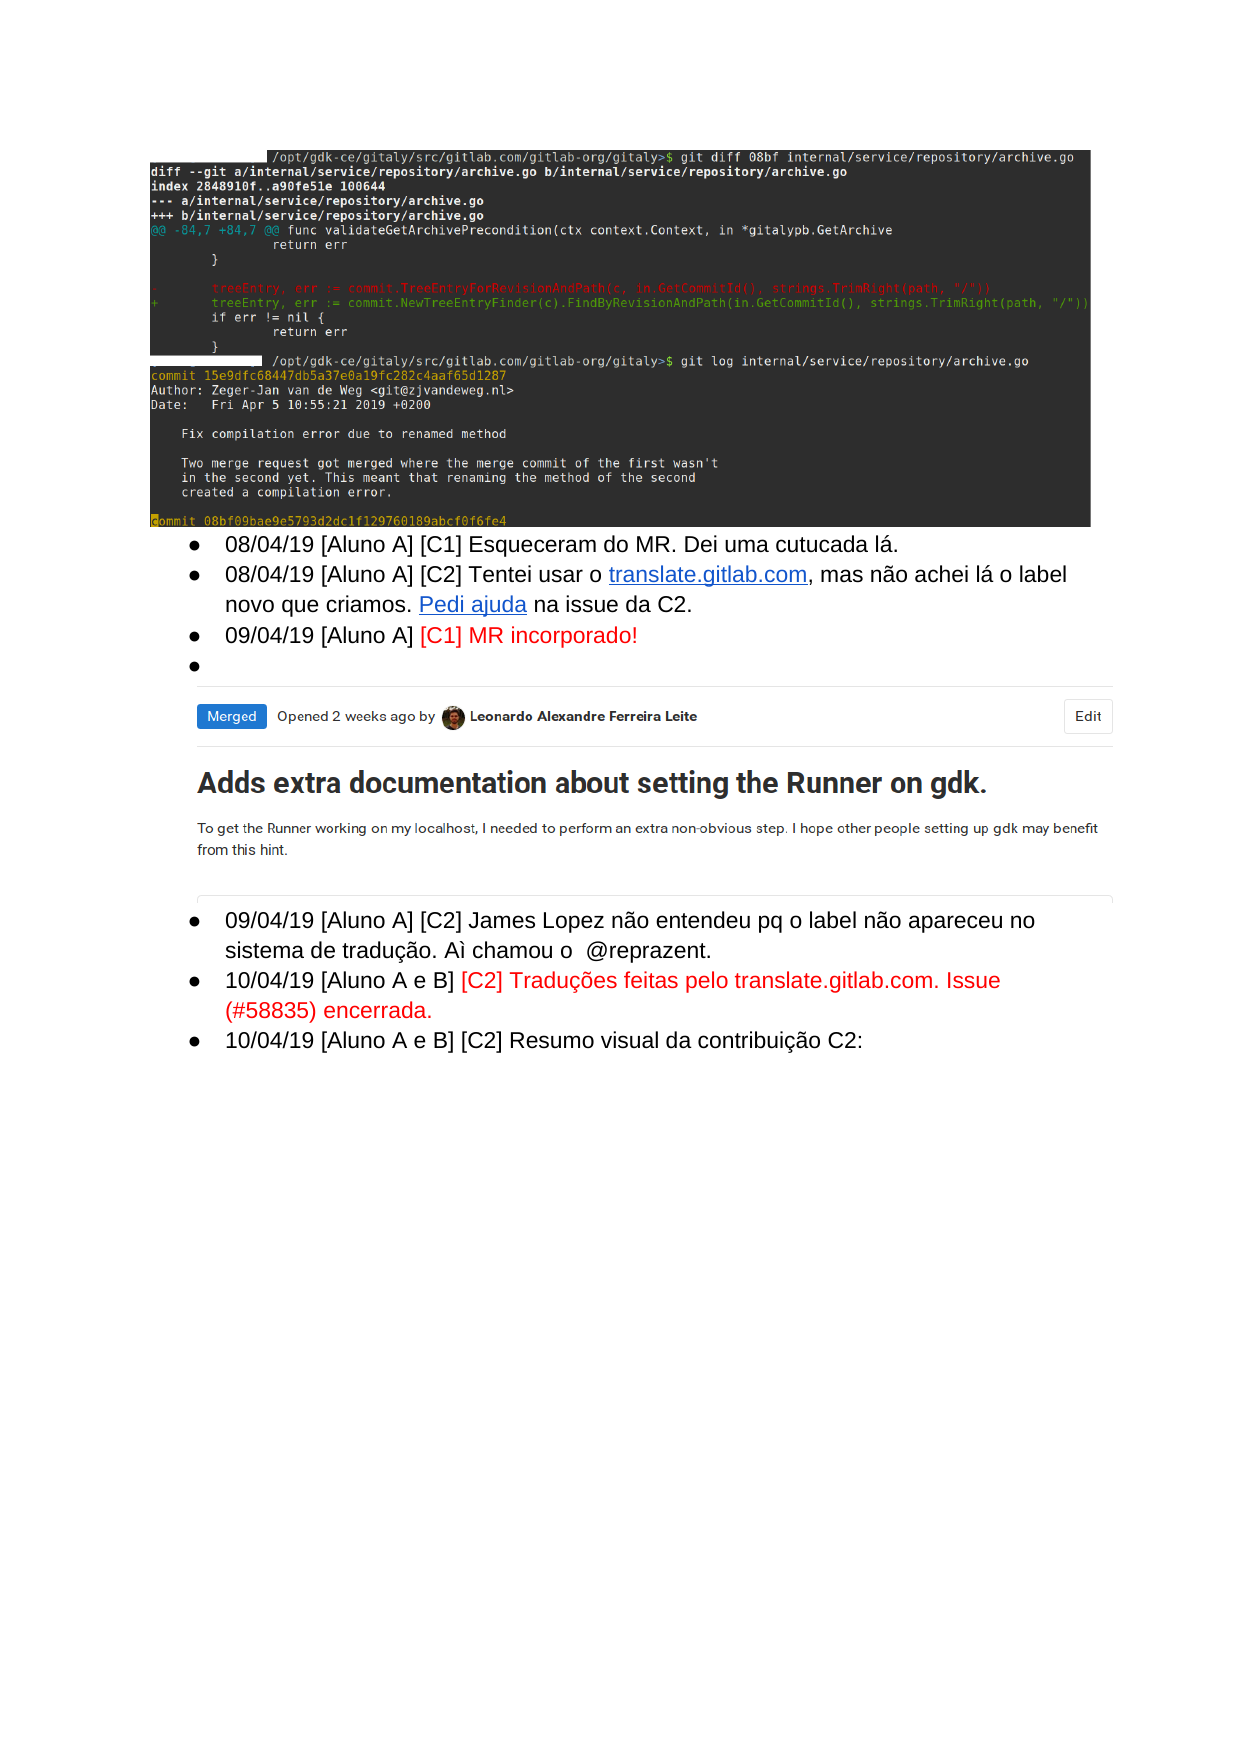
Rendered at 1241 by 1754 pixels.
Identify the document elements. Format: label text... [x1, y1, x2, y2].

list 08/04/19 [Aluno A] [C2] Tentei usar o translate.gitlab.com, mas não achei lá o label novo que criamos. Pedi ajuda na issue da C2. [187, 561, 1090, 618]
picture [187, 682, 1129, 903]
list 09/04/19 [Aluno A] [C1] MR incorporado! [187, 622, 1090, 648]
list 10/04/19 [Aluno A e B] [C2] Resumo visual da contribuição C2: [187, 1027, 1090, 1054]
picture [150, 150, 1091, 527]
list 09/04/19 [Aluno A] [C2] James Lopez não entendeu pq o label não apareceu no sistema de tradução. Aì chamou o @reprazent. [187, 907, 1090, 963]
list 10/04/19 [Aluno A e B] [C2] Traduções feitas pelo translate.gitlab.com. Issue (#58835) encerrada. [187, 967, 1090, 1024]
list 08/04/19 [Aluno A] [C1] Esqueceram do MR. Dei uma cutucada lá. [187, 531, 1090, 557]
